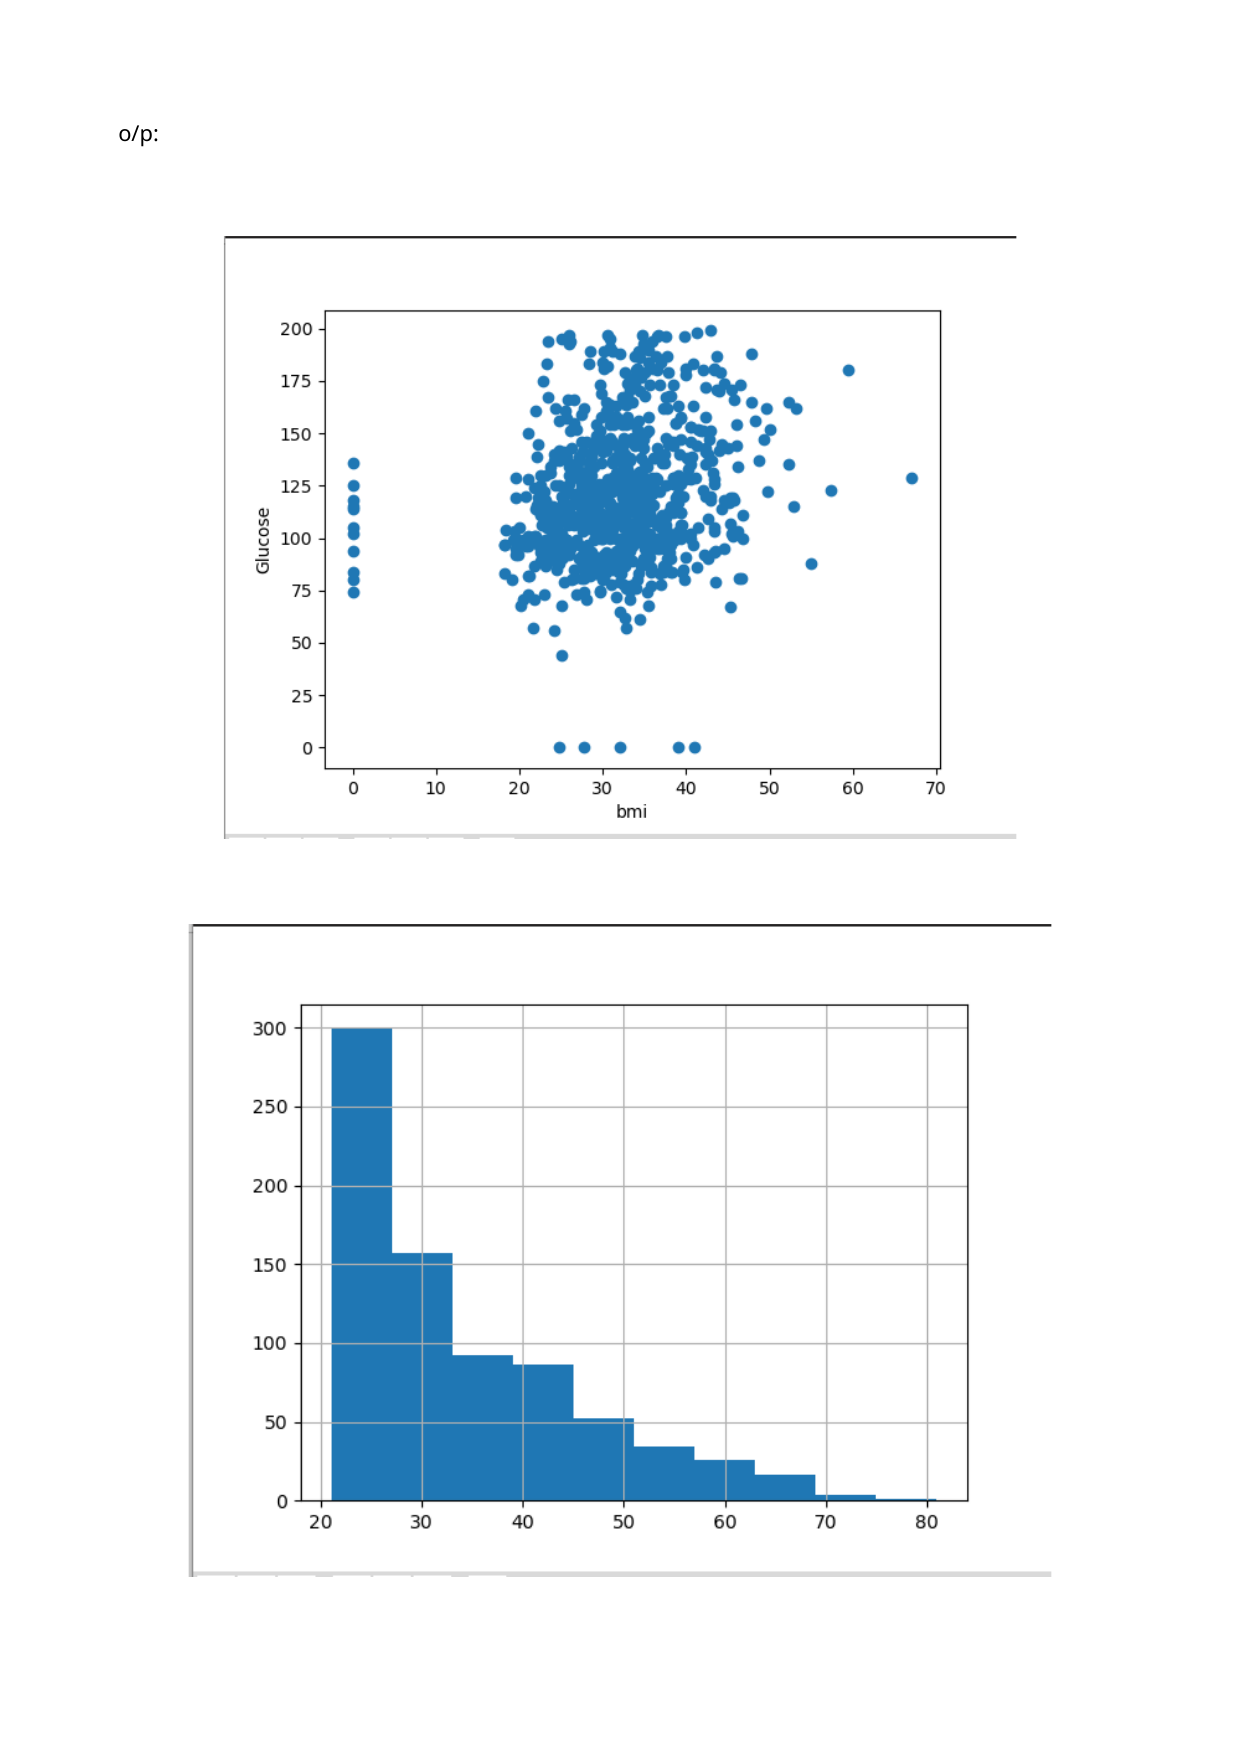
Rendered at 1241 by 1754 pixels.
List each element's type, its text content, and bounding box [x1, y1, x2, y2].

picture [223, 236, 1017, 839]
picture [188, 924, 1052, 1577]
text [118, 924, 1122, 1634]
text o/p: [118, 118, 1122, 148]
